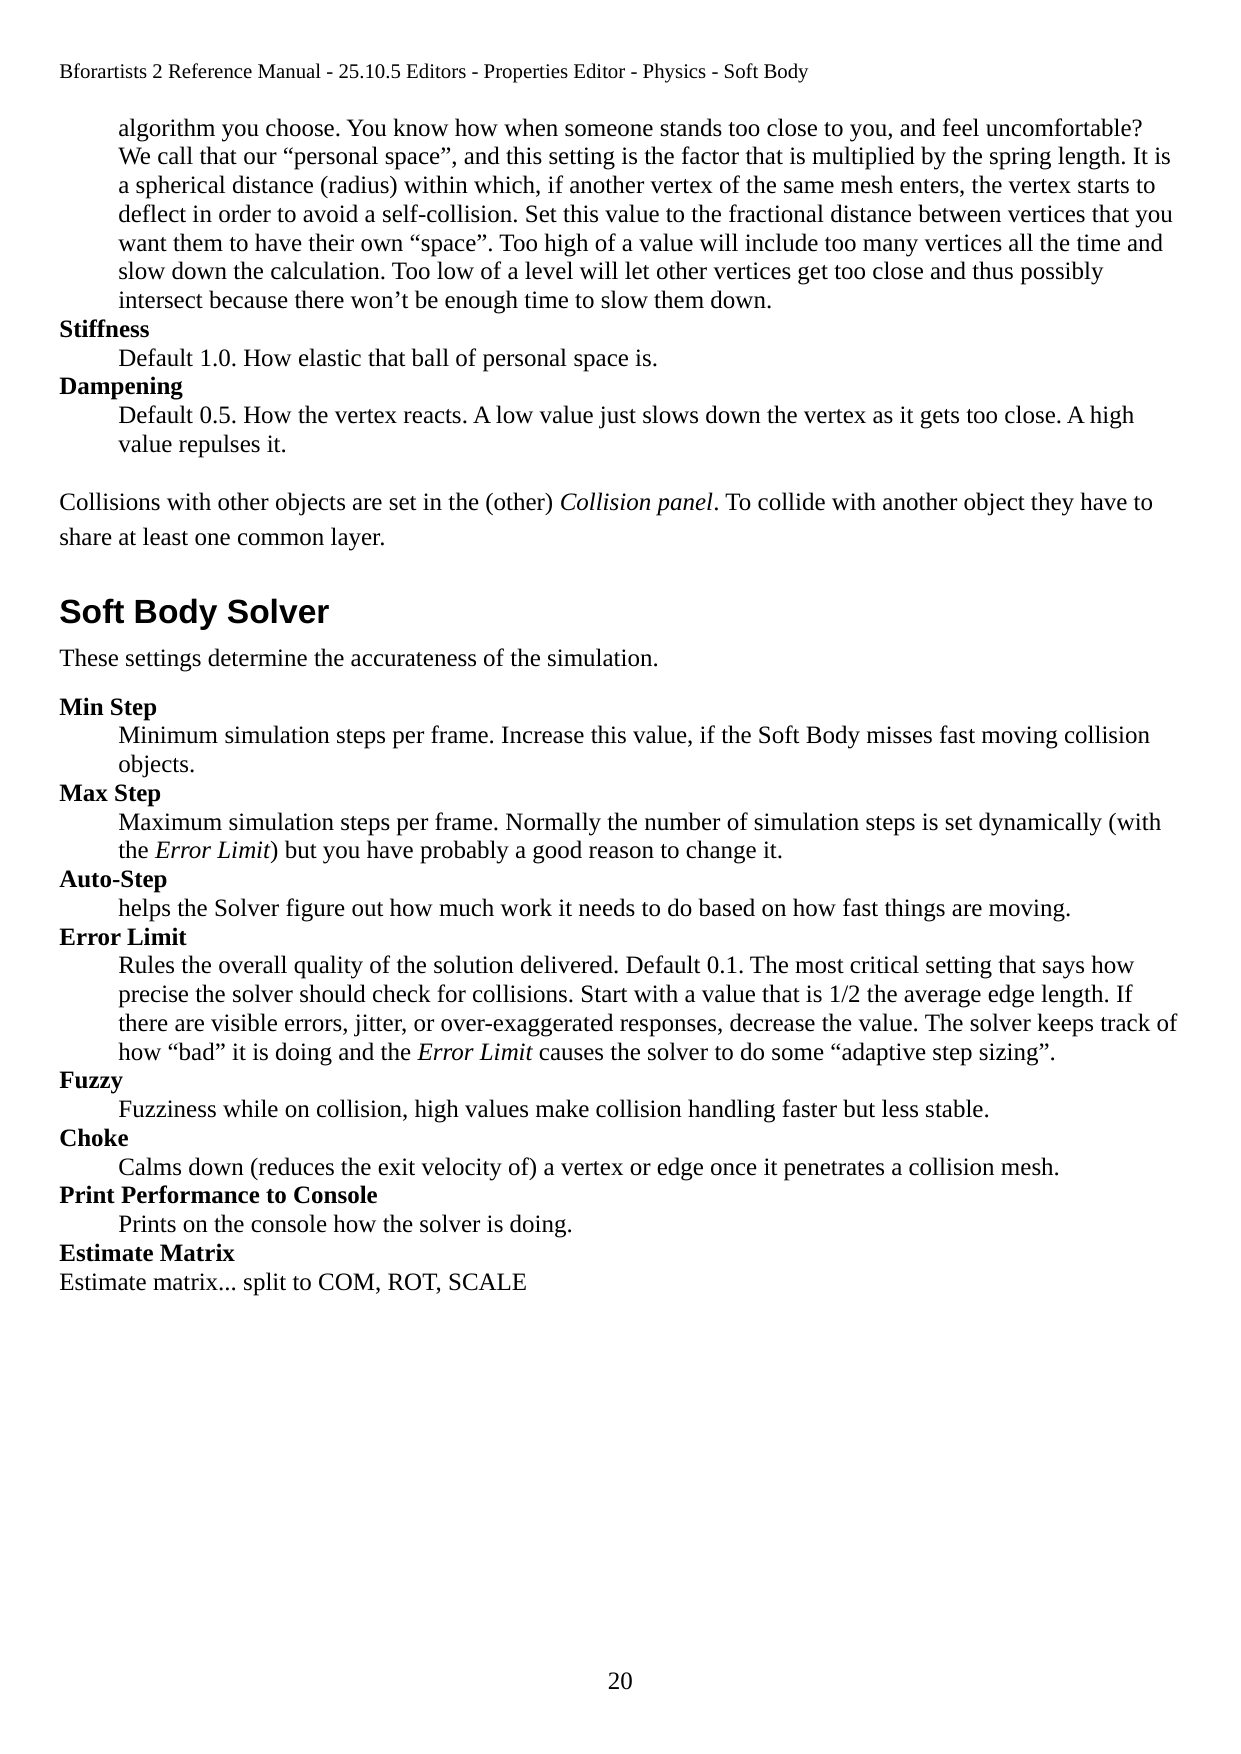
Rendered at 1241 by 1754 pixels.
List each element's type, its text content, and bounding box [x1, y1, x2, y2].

subtitle Max Step [59, 778, 1181, 807]
subtitle Min Step [59, 692, 1181, 720]
text These settings determine the accurateness of the simulation. [59, 643, 1181, 671]
subtitle Soft Body Solver [59, 591, 1181, 630]
subtitle Choke [59, 1123, 1181, 1152]
list Rules the overall quality of the solution delivered. Default 0.1. The most critical setting that says how precise the solver should check for collisions. Start with a value that is 1/2 the average edge length. If there are visible errors, jitter, or over-exaggerated responses, decrease the value. The solver keeps track of how “bad” it is doing and the Error Limit causes the solver to do some “adaptive step sizing”. [118, 950, 1181, 1065]
list Default 1.0. How elastic that ball of personal space is. [118, 343, 1181, 371]
subtitle Auto-Step [59, 864, 1181, 893]
list Fuzziness while on collision, high values make collision handling faster but less stable. [118, 1094, 1181, 1123]
subtitle Dampening [59, 371, 1181, 400]
list Calms down (reduces the exit velocity of) a vertex or edge once it penetrates a collision mesh. [118, 1152, 1181, 1180]
list Maximum simulation steps per frame. Normally the number of simulation steps is set dynamically (with the Error Limit) but you have probably a good reason to change it. [118, 807, 1181, 864]
list Prints on the console how the solver is doing. [118, 1209, 1181, 1238]
subtitle Estimate Matrix [59, 1238, 1181, 1267]
subtitle Stiffness [59, 314, 1181, 343]
subtitle Print Performance to Console [59, 1180, 1181, 1209]
list helps the Solver figure out how much work it needs to do based on how fast things are moving. [118, 893, 1181, 922]
list Minimum simulation steps per frame. Increase this value, if the Soft Body misses fast moving collision objects. [118, 720, 1181, 778]
subtitle Fuzzy [59, 1065, 1181, 1094]
list Default 0.5. How the vertex reacts. A low value just slows down the vertex as it gets too close. A high value repulses it. [118, 400, 1181, 458]
subtitle Error Limit [59, 922, 1181, 950]
list algorithm you choose. You know how when someone stands too close to you, and feel uncomfortable? We call that our “personal space”, and this setting is the factor that is multiplied by the spring length. It is a spherical distance (radius) within which, if another vertex of the same mesh enters, the vertex starts to deflect in order to avoid a self-collision. Set this value to the fractional distance between vertices that you want them to have their own “space”. Too high of a value will include too many vertices all the time and slow down the calculation. Too low of a level will let other vertices get too close and thus possibly intersect because there won’t be enough time to slow them down. [118, 113, 1181, 314]
text Collisions with other objects are set in the (other) Collision panel. To collide with another object they have to share at least one common layer. [59, 487, 1181, 550]
text Estimate matrix... split to COM, ROT, SCALE [59, 1267, 1181, 1353]
